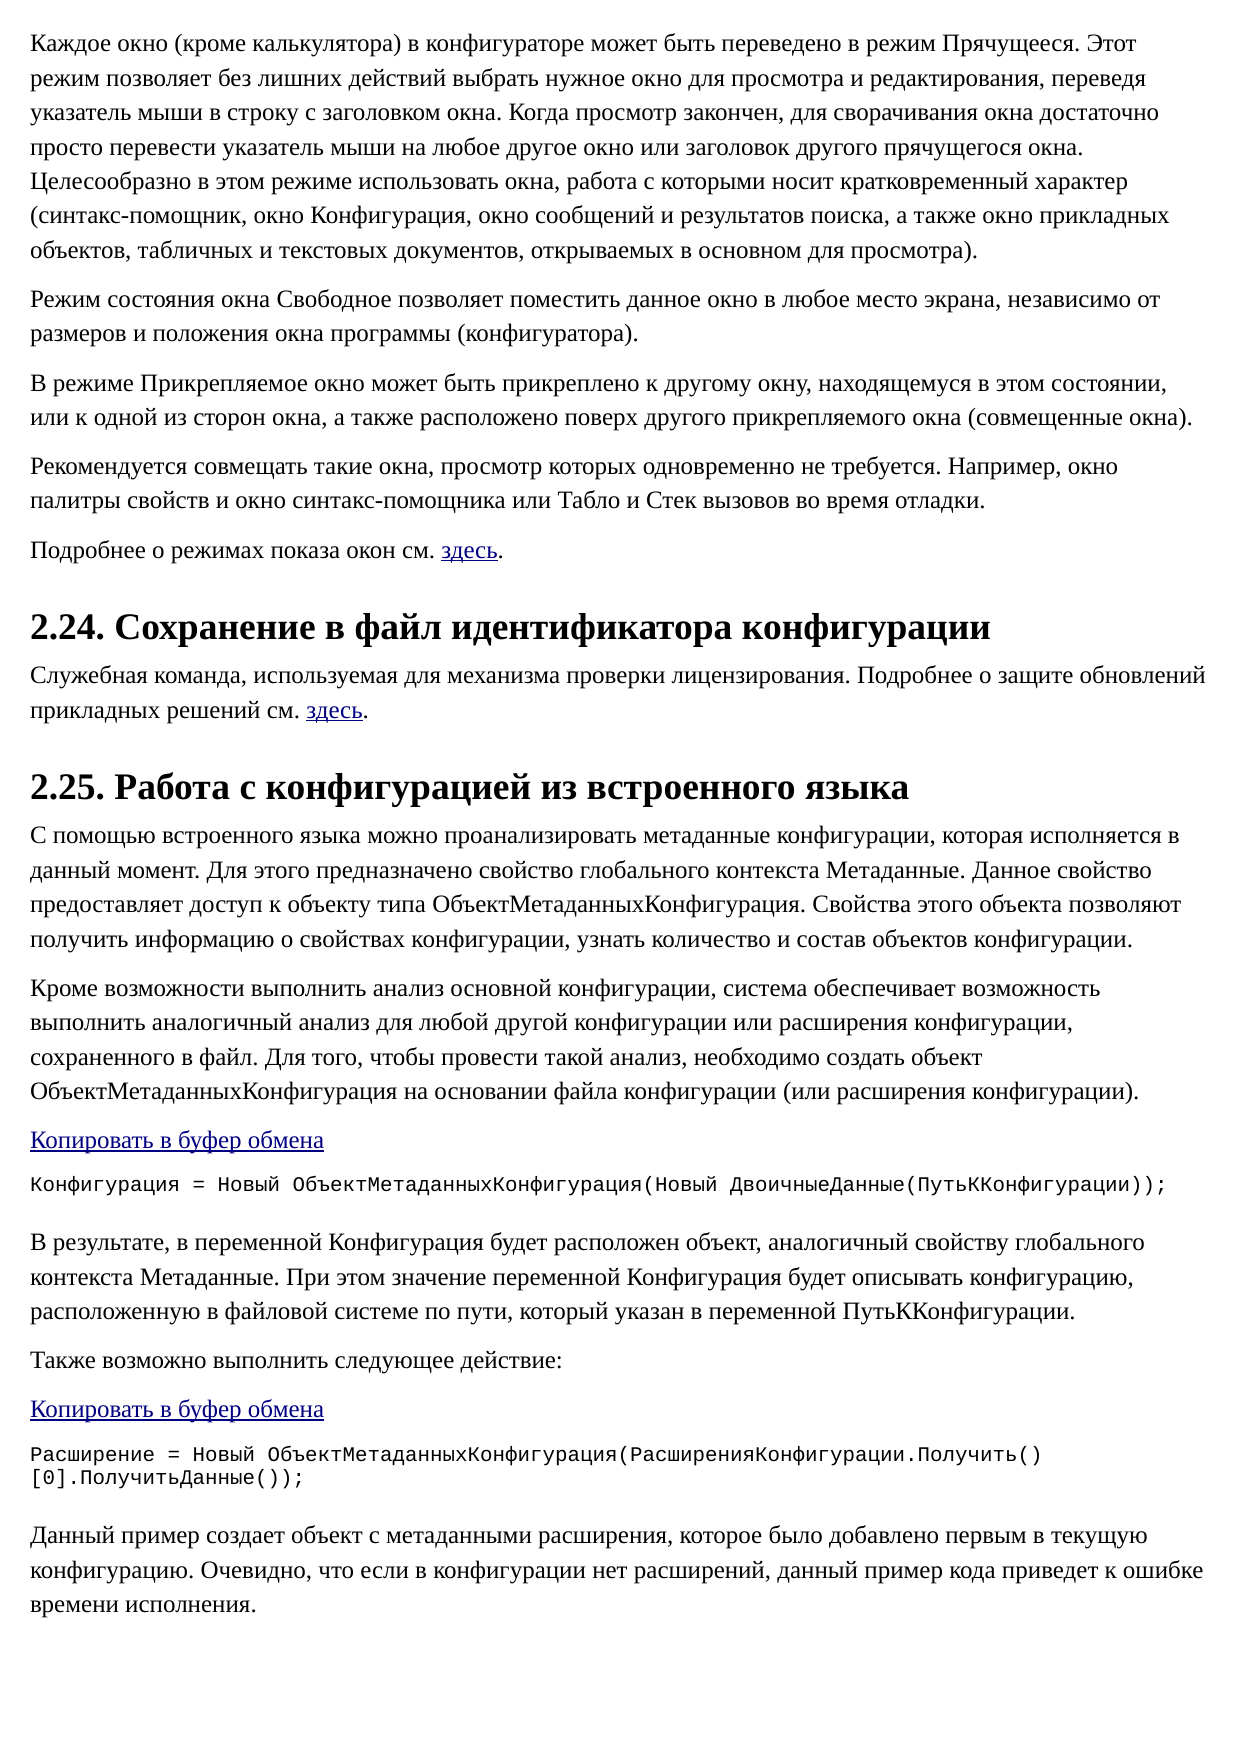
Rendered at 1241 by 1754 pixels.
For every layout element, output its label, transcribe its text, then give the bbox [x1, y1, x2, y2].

text Каждое окно (кроме калькулятора) в конфигураторе может быть переведено в режим Прячущееся. Этот режим позволяет без лишних действий выбрать нужное окно для просмотра и редактирования, переведя указатель мыши в строку с заголовком окна. Когда просмотр закончен, для сворачивания окна достаточно просто перевести указатель мыши на любое другое окно или заголовок другого прячущегося окна. Целесообразно в этом режиме использовать окна, работа с которыми носит кратковременный характер (синтакс-помощник, окно Конфигурация, окно сообщений и результатов поиска, а также окно прикладных объектов, табличных и текстовых документов, открываемых в основном для просмотра). [30, 28, 1211, 264]
text Копировать в буфер обмена [30, 1394, 1211, 1423]
text Также возможно выполнить следующее действие: [30, 1345, 1211, 1374]
text Подробнее о режимах показа окон см. здесь. [30, 535, 1211, 563]
text Расширение = Новый ОбъектМетаданныхКонфигурация(РасширенияКонфигурации.Получить()[0].ПолучитьДанные()); [30, 1443, 1211, 1491]
text Рекомендуется совмещать такие окна, просмотр которых одновременно не требуется. Например, окно палитры свойств и окно синтакс-помощника или Табло и Стек вызовов во время отладки. [30, 451, 1211, 514]
text Данный пример создает объект с метаданными расширения, которое было добавлено первым в текущую конфигурацию. Очевидно, что если в конфигурации нет расширений, данный пример кода приведет к ошибке времени исполнения. [30, 1520, 1211, 1618]
text Кроме возможности выполнить анализ основной конфигурации, система обеспечивает возможность выполнить аналогичный анализ для любой другой конфигурации или расширения конфигурации, сохраненного в файл. Для того, чтобы провести такой анализ, необходимо создать объект ОбъектМетаданныхКонфигурация на основании файла конфигурации (или расширения конфигурации). [30, 973, 1211, 1105]
text Конфигурация = Новый ОбъектМетаданныхКонфигурация(Новый ДвоичныеДанные(ПутьККонфигурации)); [30, 1174, 1211, 1198]
text С помощью встроенного языка можно проанализировать метаданные конфигурации, которая исполняется в данный момент. Для этого предназначено свойство глобального контекста Метаданные. Данное свойство предоставляет доступ к объекту типа ОбъектМетаданныхКонфигурация. Свойства этого объекта позволяют получить информацию о свойствах конфигурации, узнать количество и состав объектов конфигурации. [30, 820, 1211, 952]
text В режиме Прикрепляемое окно может быть прикреплено к другому окну, находящемуся в этом состоянии, или к одной из сторон окна, а также расположено поверх другого прикрепляемого окна (совмещенные окна). [30, 368, 1211, 431]
text Копировать в буфер обмена [30, 1125, 1211, 1154]
text Режим состояния окна Свободное позволяет поместить данное окно в любое место экрана, независимо от размеров и положения окна программы (конфигуратора). [30, 284, 1211, 347]
subtitle 2.25. Работа с конфигурацией из встроенного языка [30, 764, 1211, 808]
text В результате, в переменной Конфигурация будет расположен объект, аналогичный свойству глобального контекста Метаданные. При этом значение переменной Конфигурация будет описывать конфигурацию, расположенную в файловой системе по пути, который указан в переменной ПутьККонфигурации. [30, 1227, 1211, 1325]
subtitle 2.24. Сохранение в файл идентификатора конфигурации [30, 604, 1211, 648]
text Служебная команда, используемая для механизма проверки лицензирования. Подробнее о защите обновлений прикладных решений см. здесь. [30, 660, 1211, 723]
